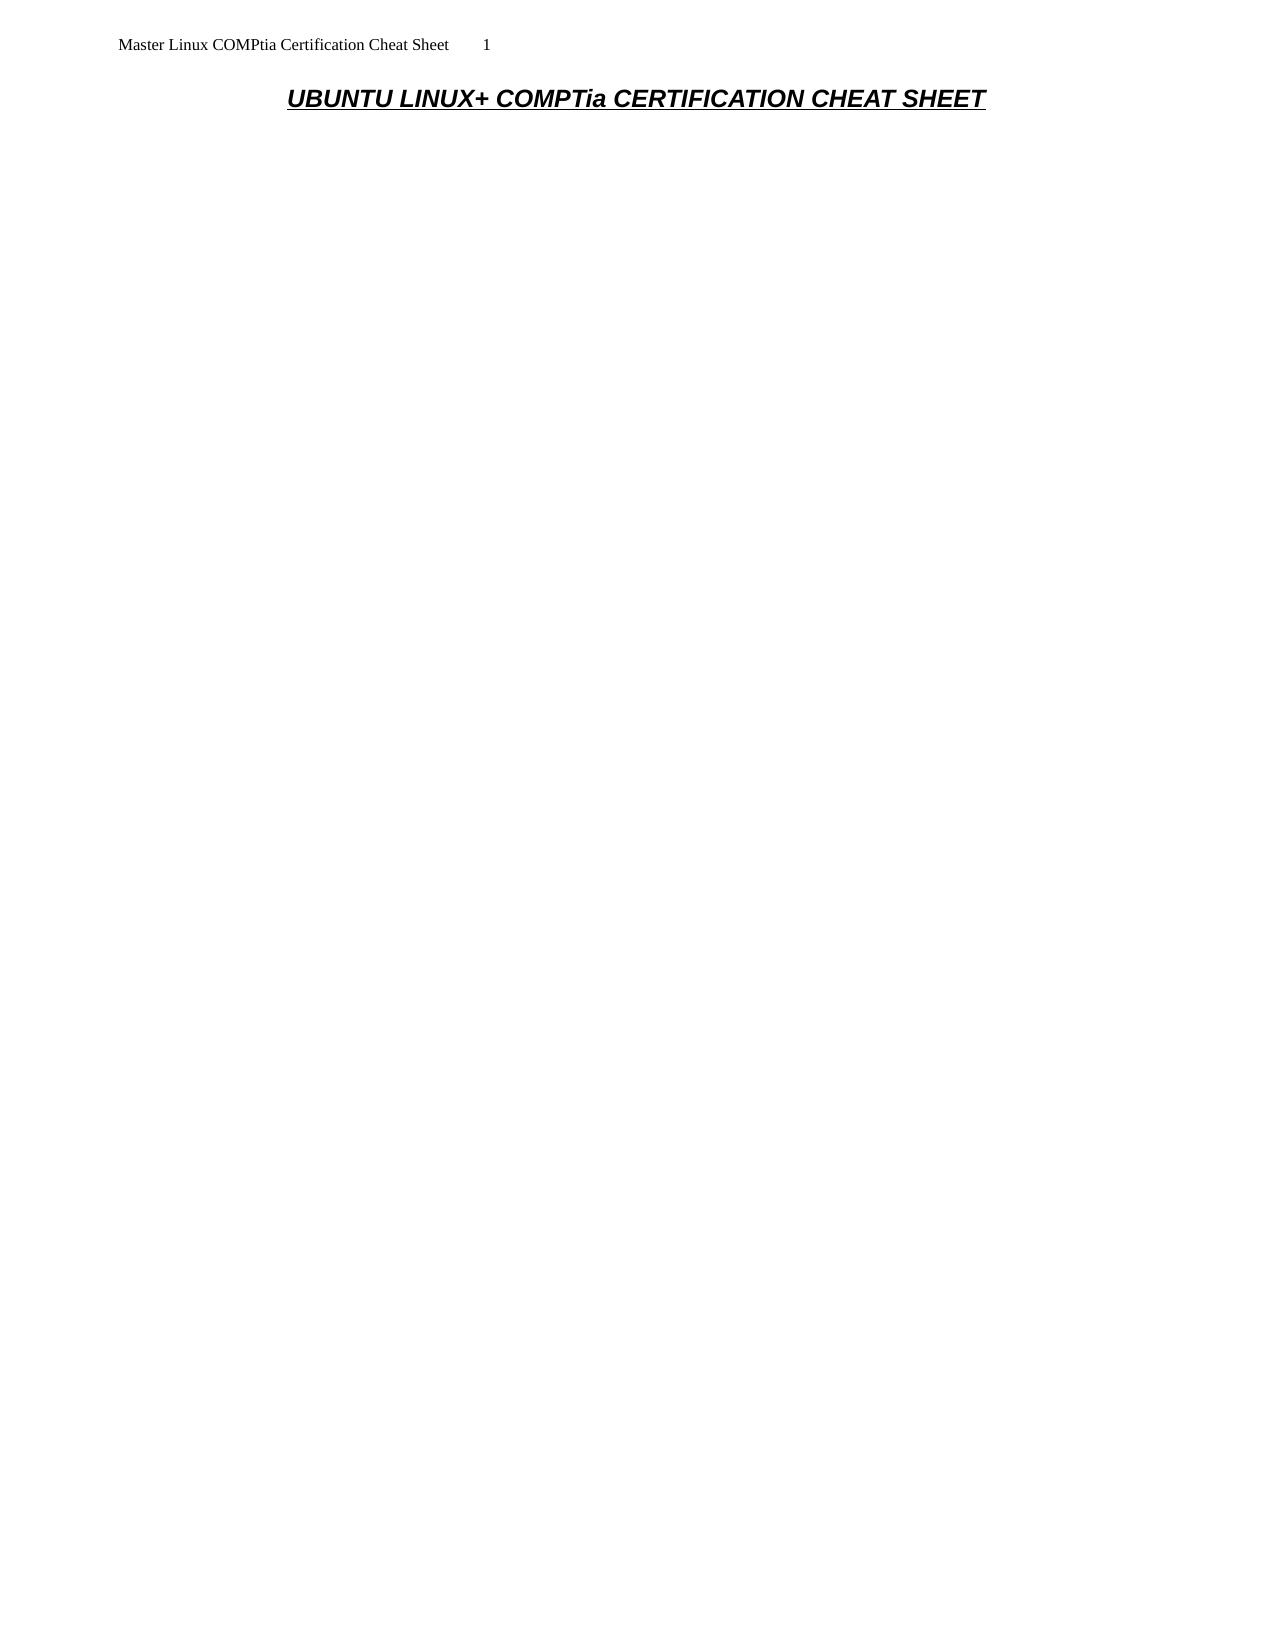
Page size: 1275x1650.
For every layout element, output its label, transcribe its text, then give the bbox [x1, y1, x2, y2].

text UBUNTU LINUX+ COMPTia CERTIFICATION CHEAT SHEET [118, 84, 1157, 112]
